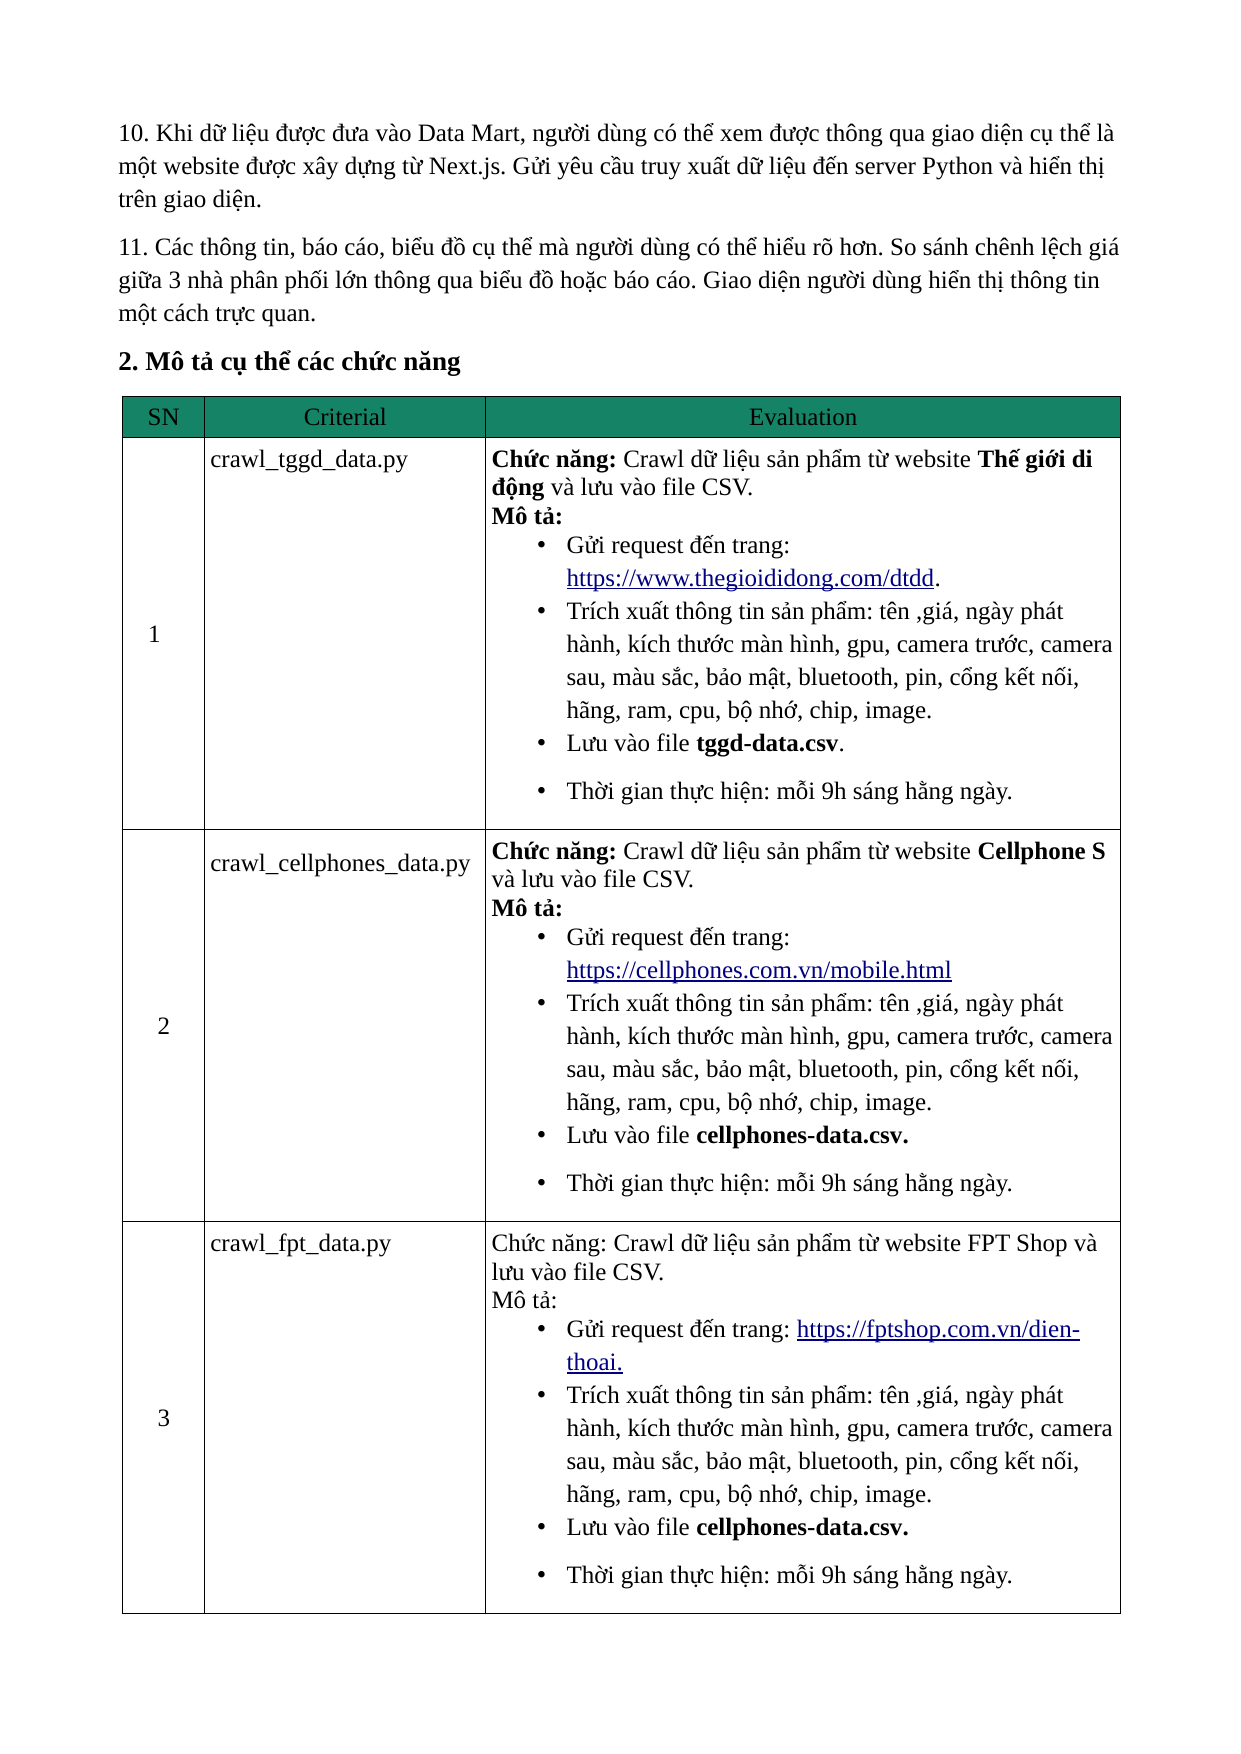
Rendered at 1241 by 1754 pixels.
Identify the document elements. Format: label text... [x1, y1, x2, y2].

table_cell 2 [123, 830, 204, 1221]
table_cell Chức năng: Crawl dữ liệu sản phẩm từ website Thế giới di động và lưu vào file CSV. Mô tả: Gửi request đến trang: https://www.thegioididong.com/dtdd. Trích xuất thông tin sản phẩm: tên ,giá, ngày phát hành, kích thước màn hình, gpu, camera trước, camera sau, màu sắc, bảo mật, bluetooth, pin, cổng kết nối, hãng, ram, cpu, bộ nhớ, chip, image. Lưu vào file tggd-data.csv. Thời gian thực hiện: mỗi 9h sáng hằng ngày. [486, 438, 1120, 829]
table_cell crawl_fpt_data.py [205, 1222, 485, 1613]
text 2. Mô tả cụ thể các chức năng [118, 345, 1122, 377]
table_cell crawl_tggd_data.py [205, 438, 485, 829]
table_cell 3 [123, 1222, 204, 1613]
table_cell Chức năng: Crawl dữ liệu sản phẩm từ website FPT Shop và lưu vào file CSV. Mô tả: Gửi request đến trang: https://fptshop.com.vn/dien-thoai. Trích xuất thông tin sản phẩm: tên ,giá, ngày phát hành, kích thước màn hình, gpu, camera trước, camera sau, màu sắc, bảo mật, bluetooth, pin, cổng kết nối, hãng, ram, cpu, bộ nhớ, chip, image. Lưu vào file cellphones-data.csv. Thời gian thực hiện: mỗi 9h sáng hằng ngày. [486, 1222, 1120, 1613]
table_header Criterial [205, 397, 485, 437]
table_cell crawl_cellphones_data.py [205, 830, 485, 1221]
table_cell 1 [123, 438, 204, 829]
table_header SN [123, 397, 204, 437]
table_cell Chức năng: Crawl dữ liệu sản phẩm từ website Cellphone S và lưu vào file CSV. Mô tả: Gửi request đến trang: https://cellphones.com.vn/mobile.html Trích xuất thông tin sản phẩm: tên ,giá, ngày phát hành, kích thước màn hình, gpu, camera trước, camera sau, màu sắc, bảo mật, bluetooth, pin, cổng kết nối, hãng, ram, cpu, bộ nhớ, chip, image. Lưu vào file cellphones-data.csv. Thời gian thực hiện: mỗi 9h sáng hằng ngày. [486, 830, 1120, 1221]
table_header Evaluation [486, 397, 1120, 437]
text 11. Các thông tin, báo cáo, biểu đồ cụ thể mà người dùng có thể hiểu rõ hơn. So sánh chênh lệch giá giữa 3 nhà phân phối lớn thông qua biểu đồ hoặc báo cáo. Giao diện người dùng hiển thị thông tin một cách trực quan. [118, 232, 1122, 327]
text 10. Khi dữ liệu được đưa vào Data Mart, người dùng có thể xem được thông qua giao diện cụ thể là một website được xây dựng từ Next.js. Gửi yêu cầu truy xuất dữ liệu đến server Python và hiển thị trên giao diện. [118, 118, 1122, 213]
